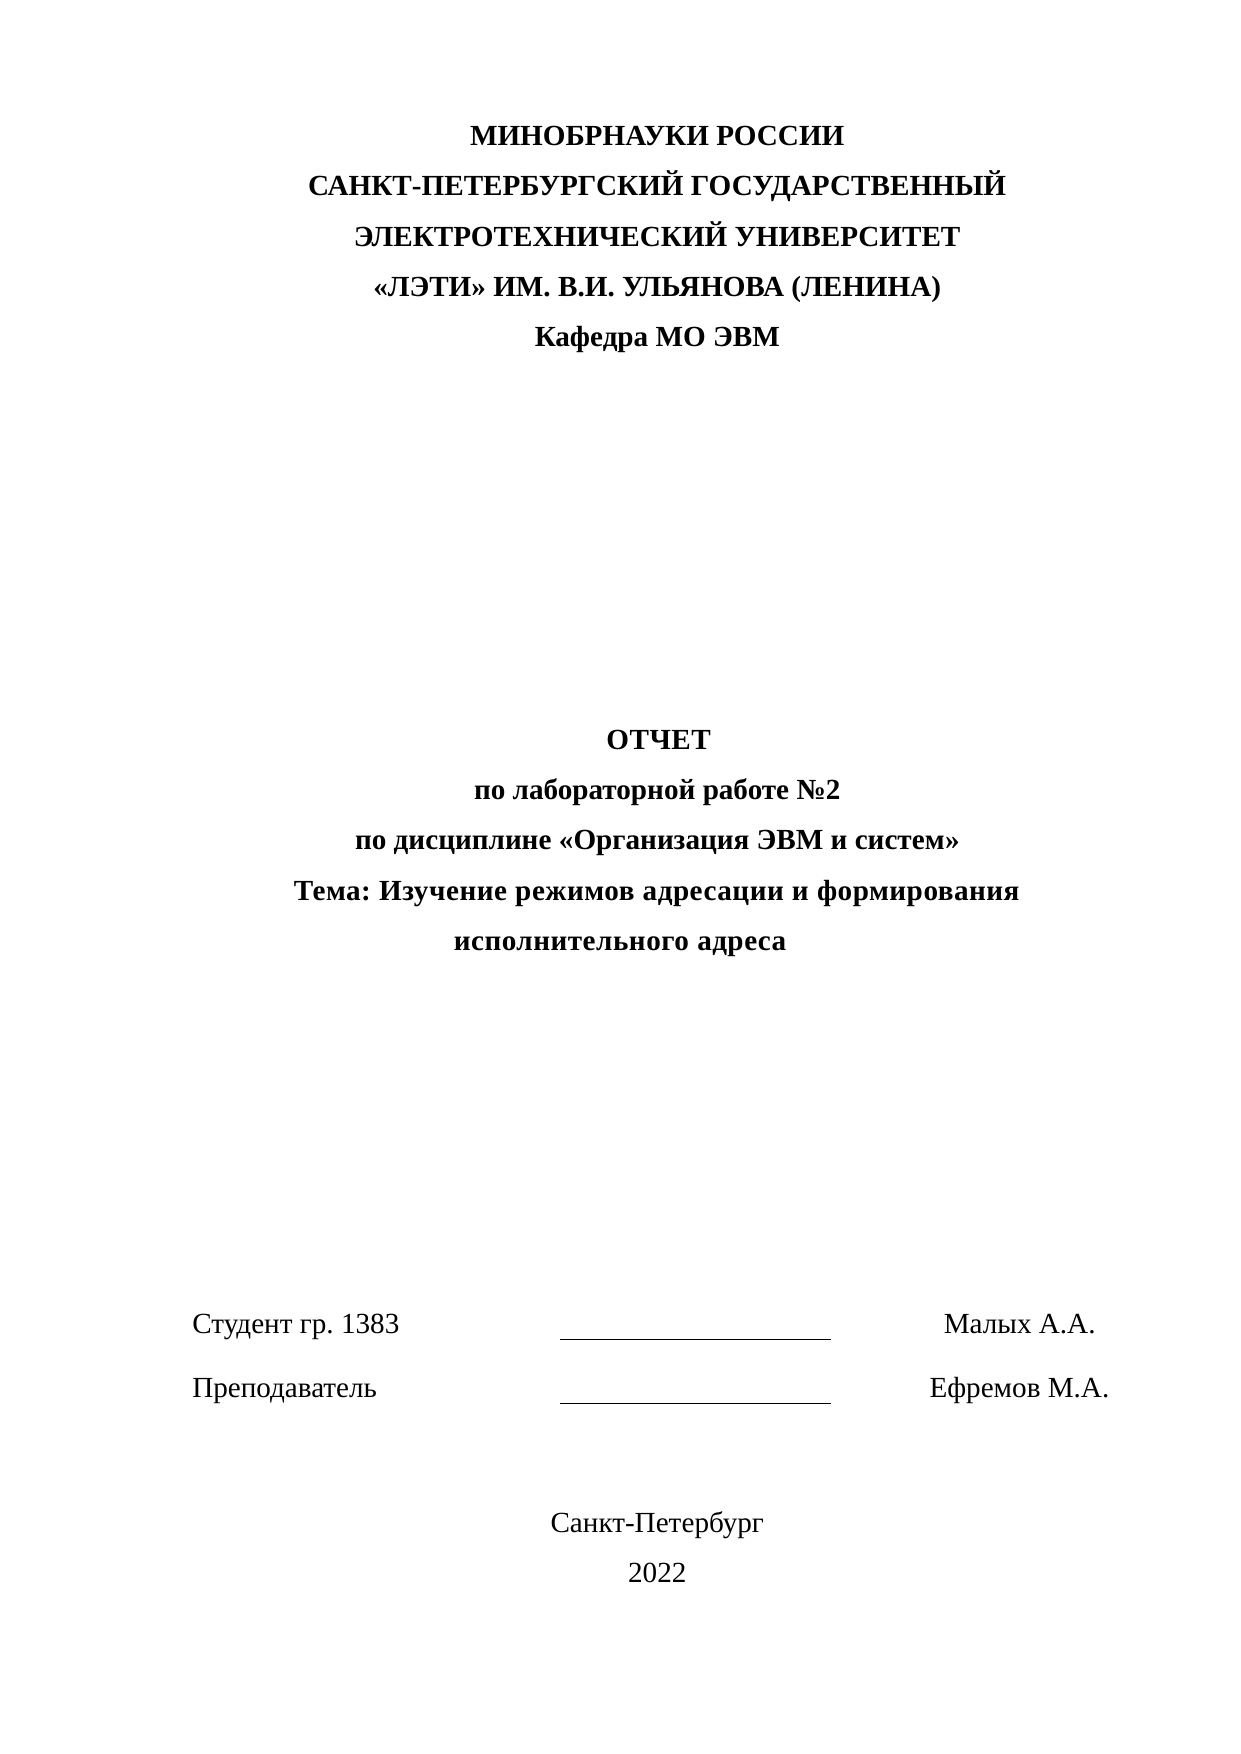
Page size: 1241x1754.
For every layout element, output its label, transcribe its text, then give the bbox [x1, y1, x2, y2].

text по дисциплине «Организация ЭВМ и систем» [118, 822, 1122, 856]
table_cell Ефремов М.А. [831, 1339, 1133, 1403]
text по лабораторной работе №2 [118, 772, 1122, 806]
text Санкт-Петербургский государственный [118, 168, 1122, 202]
text Кафедра МО ЭВМ [118, 319, 1122, 353]
text «ЛЭТИ» им. В.И. Ульянова (Ленина) [118, 269, 1122, 303]
table_header Студент гр. 1383 [107, 1275, 560, 1339]
text Санкт-Петербург [118, 1505, 1122, 1538]
table_cell [560, 1340, 831, 1403]
text Тема: Изучение режимов адресации и формирования исполнительного адреса [118, 873, 1122, 957]
table_header [560, 1275, 831, 1339]
text 2022 [118, 1555, 1122, 1589]
text электротехнический университет [118, 219, 1122, 252]
text отчет [118, 722, 1122, 755]
table_cell Преподаватель [107, 1339, 560, 1403]
table_header Малых А.А. [831, 1275, 1133, 1339]
text МИНОБРНАУКИ РОССИИ [118, 118, 1122, 152]
